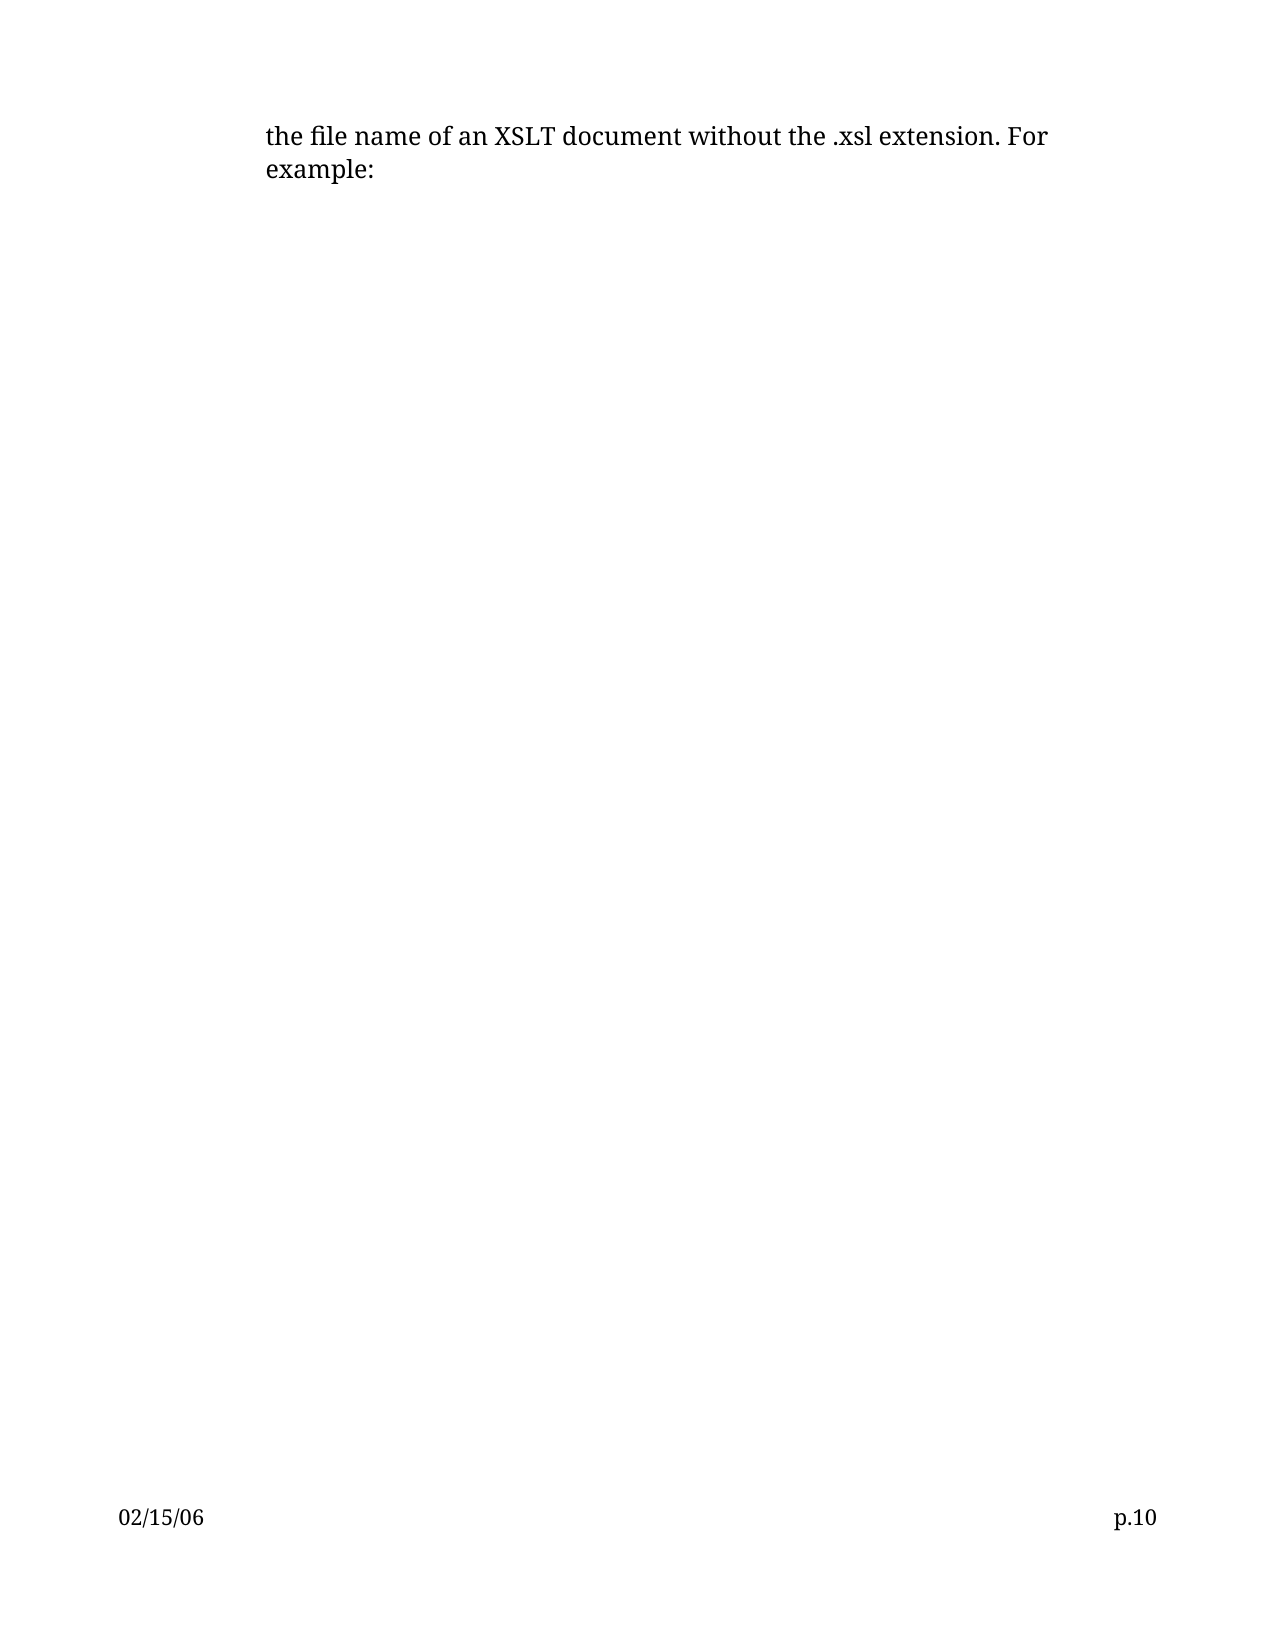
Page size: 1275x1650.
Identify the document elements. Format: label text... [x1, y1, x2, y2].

list the file name of an XSLT document without the .xsl extension. For example: [236, 118, 1157, 186]
